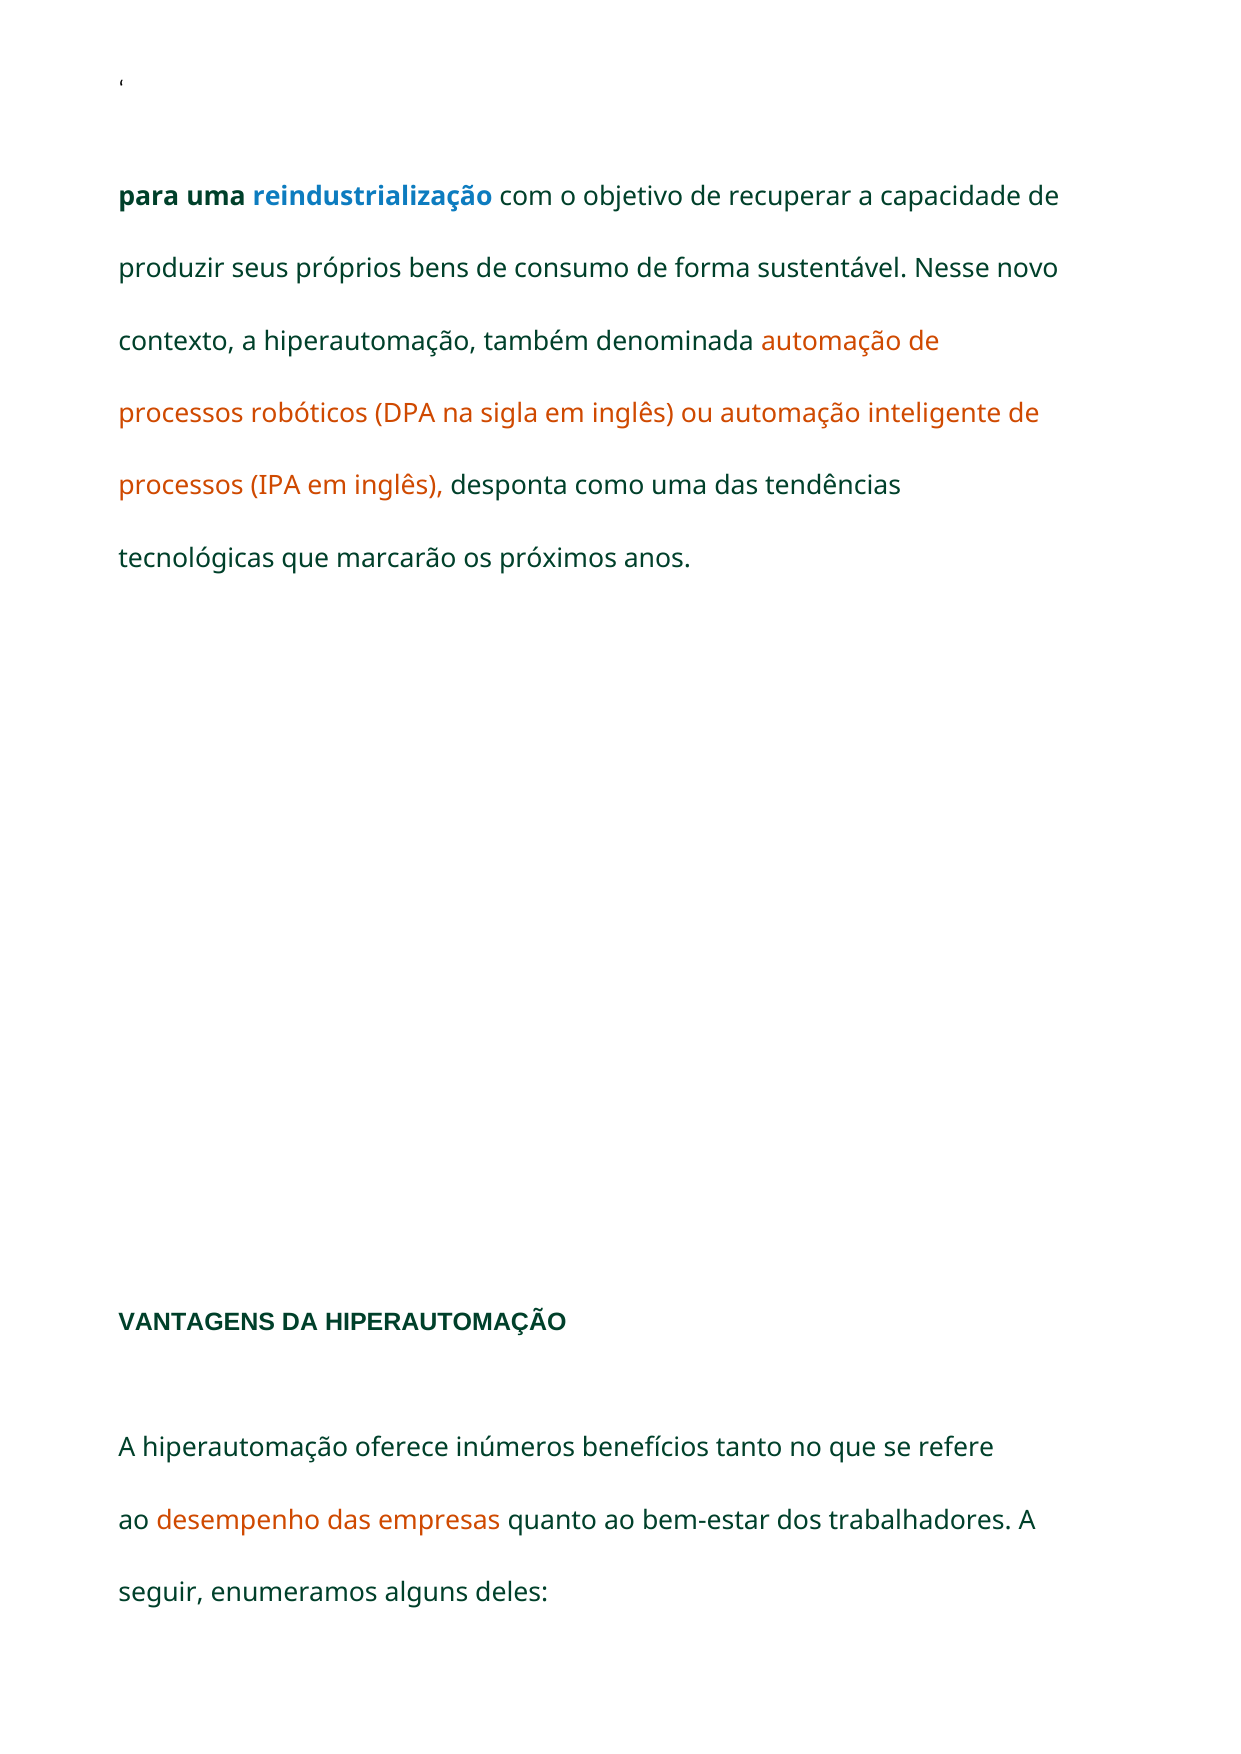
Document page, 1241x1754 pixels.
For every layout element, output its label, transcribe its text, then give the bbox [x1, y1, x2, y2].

text para uma reindustrialização com o objetivo de recuperar a capacidade de produzir seus próprios bens de consumo de forma sustentável. Nesse novo contexto, a hiperautomação, também denominada automação de processos robóticos (DPA na sigla em inglês) ou automação inteligente de processos (IPA em inglês), desponta como uma das tendências tecnológicas que marcarão os próximos anos. [118, 177, 1063, 575]
text VANTAGENS DA HIPERAUTOMAÇÃO [118, 1307, 1063, 1336]
text A hiperautomação oferece inúmeros benefícios tanto no que se refere ao desempenho das empresas quanto ao bem-estar dos trabalhadores. A seguir, enumeramos alguns deles: [118, 1428, 1063, 1609]
